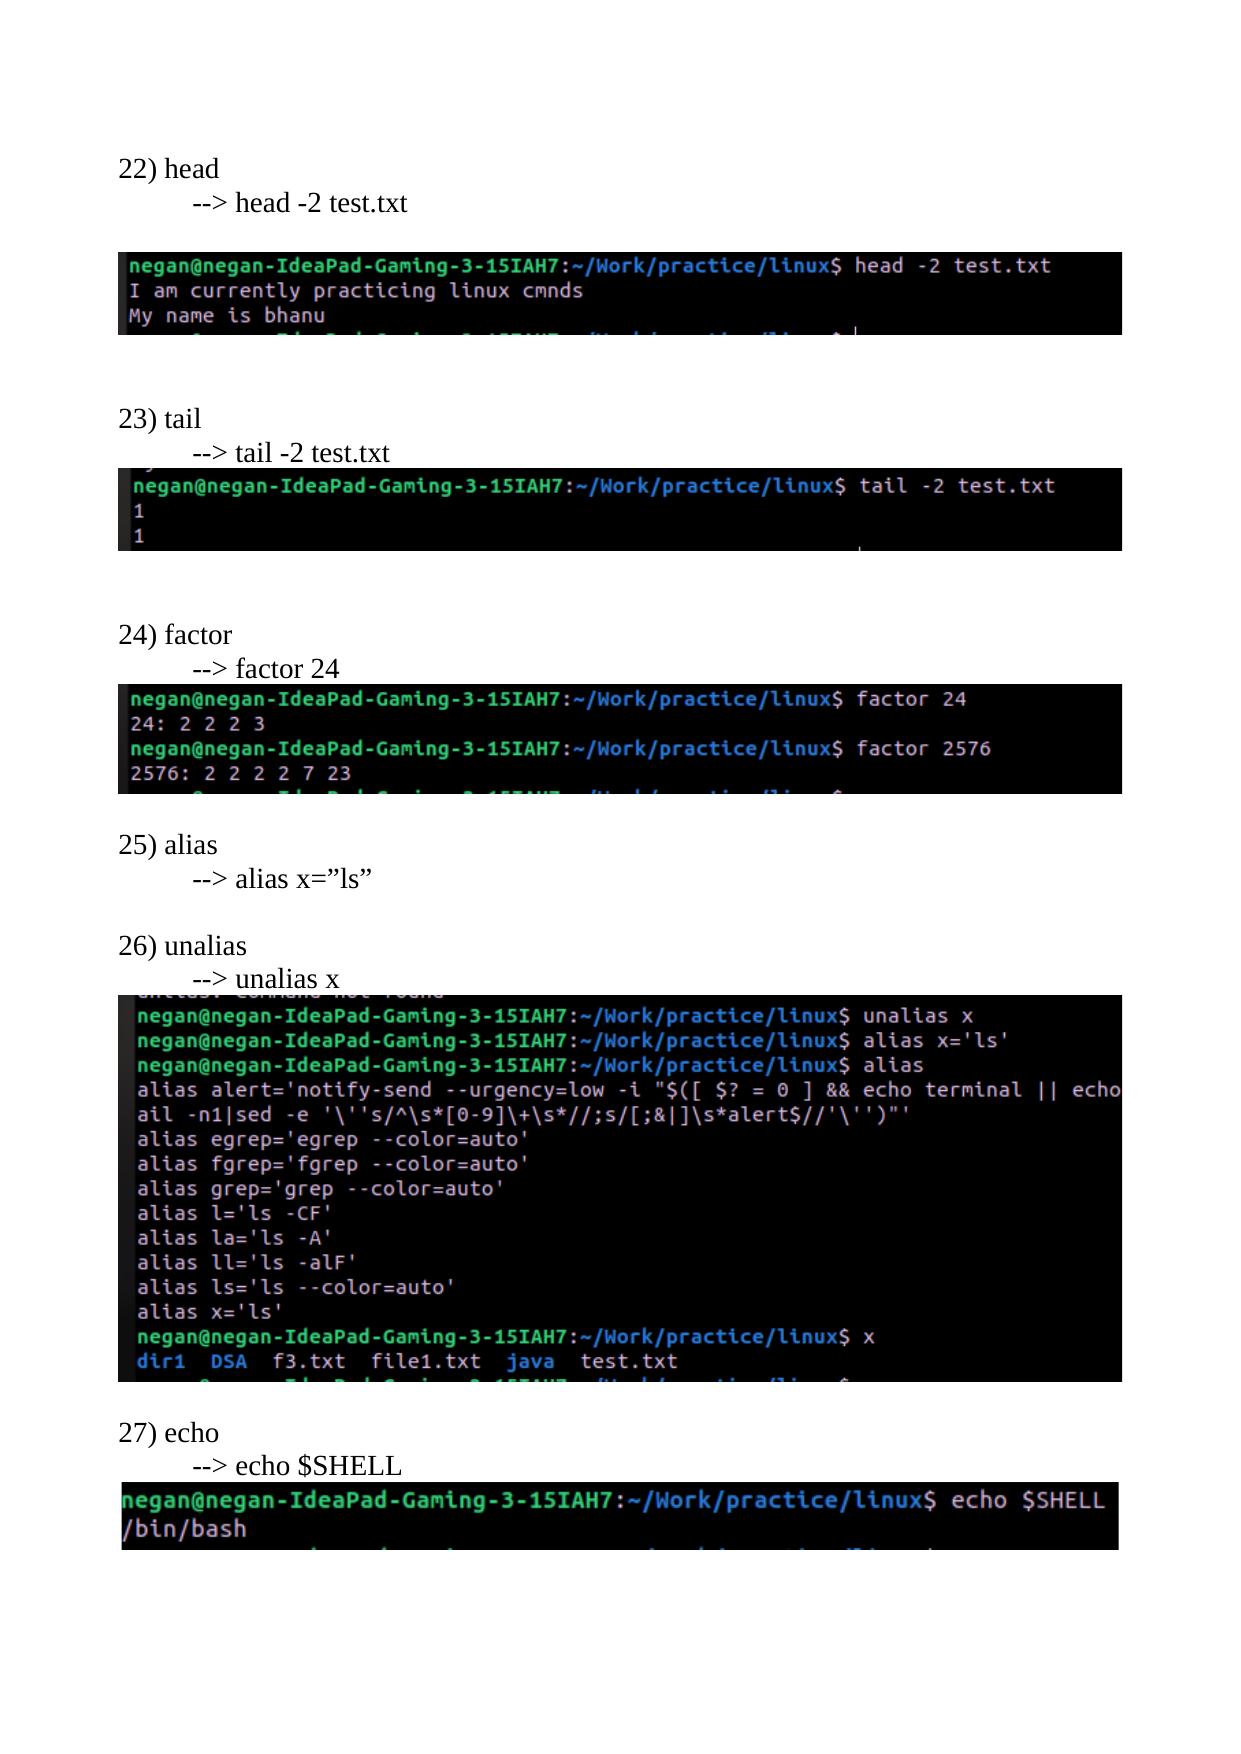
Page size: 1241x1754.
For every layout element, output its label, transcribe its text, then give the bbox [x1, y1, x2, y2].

picture [121, 1482, 1119, 1550]
text --> head -2 test.txt [118, 185, 1122, 219]
text 27) echo [118, 1415, 1122, 1448]
text --> factor 24 [118, 651, 1122, 684]
text 25) alias [118, 827, 1122, 861]
text 26) unalias [118, 928, 1122, 961]
picture [118, 468, 1123, 551]
text --> tail -2 test.txt [118, 435, 1122, 468]
picture [118, 995, 1123, 1382]
text 24) factor [118, 617, 1122, 651]
text --> alias x=”ls” [118, 861, 1122, 894]
text --> echo $SHELL [118, 1448, 1122, 1482]
picture [118, 252, 1123, 335]
text --> unalias x [118, 961, 1122, 995]
text 22) head [118, 152, 1122, 185]
text 23) tail [118, 401, 1122, 435]
picture [118, 684, 1123, 794]
